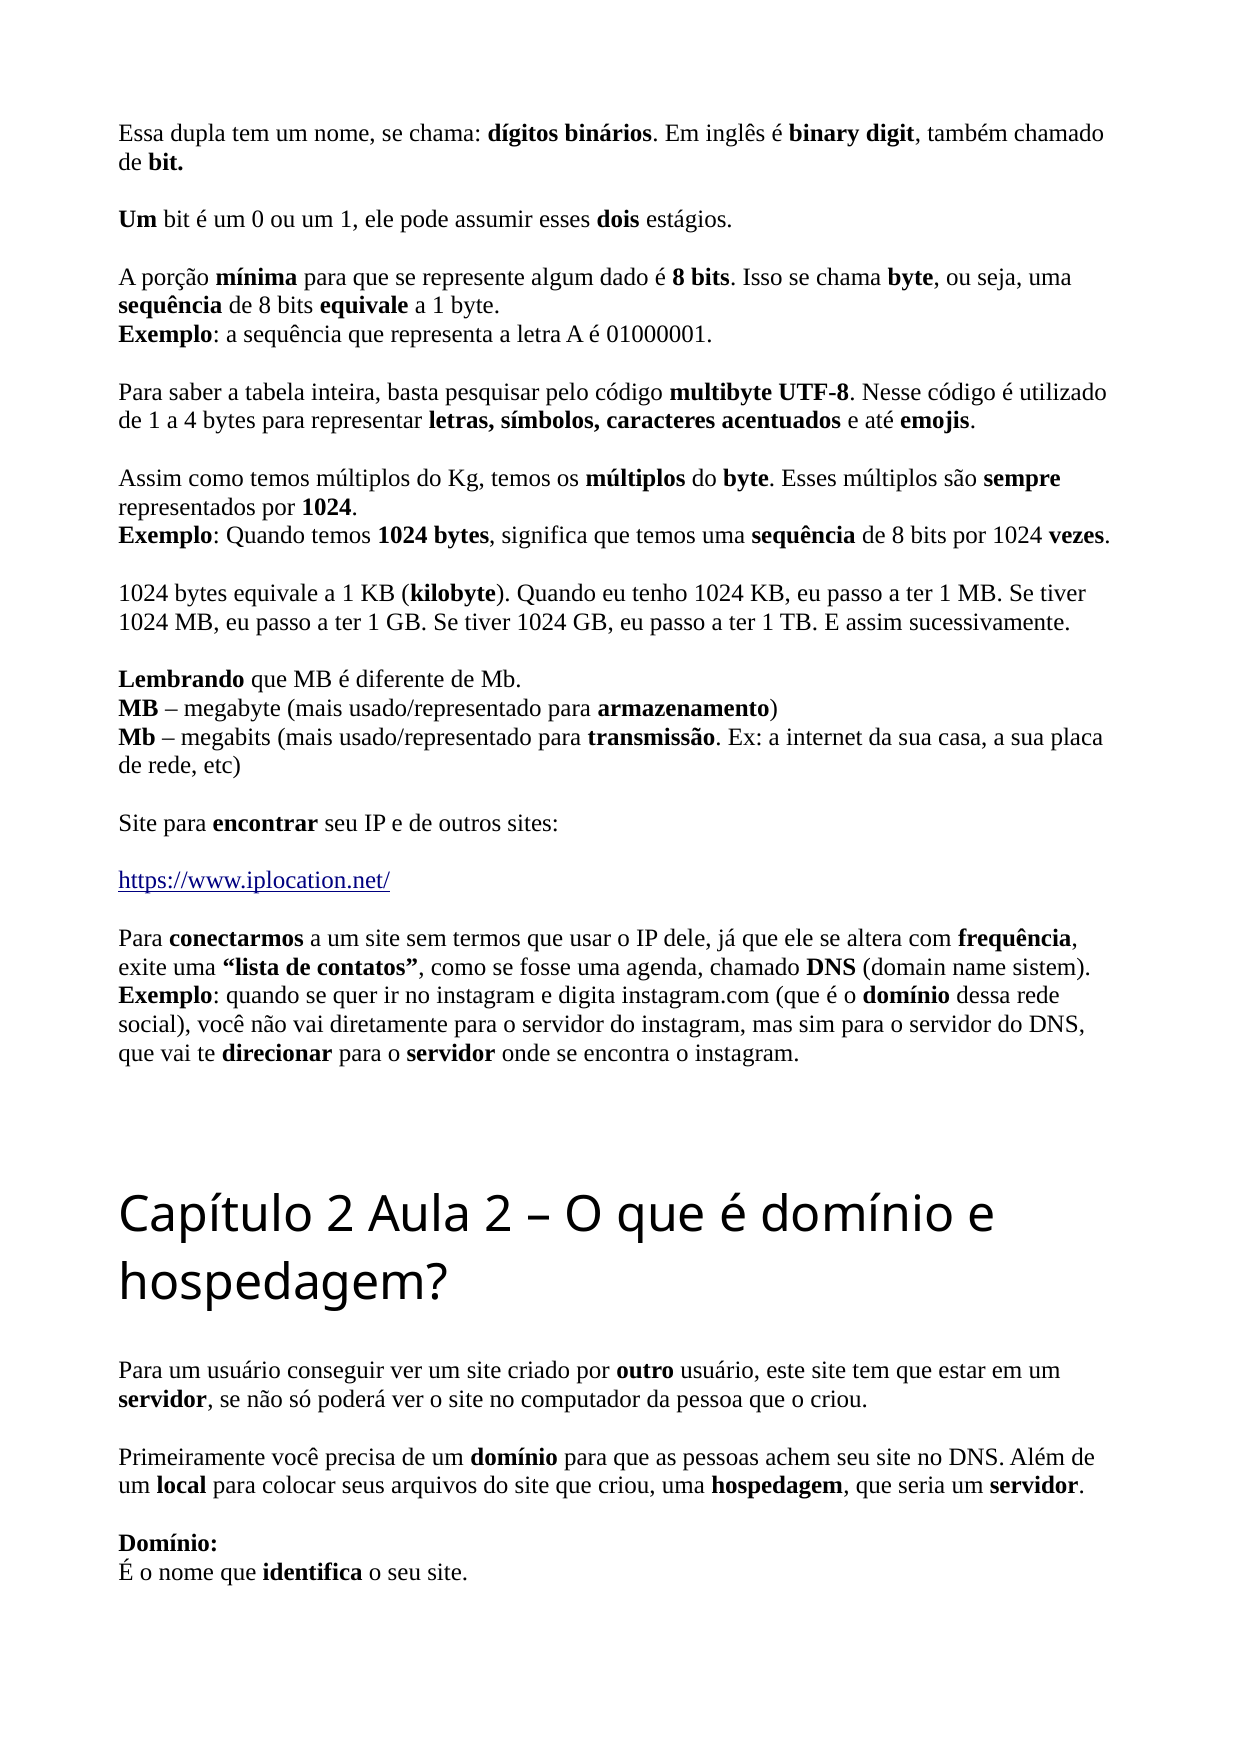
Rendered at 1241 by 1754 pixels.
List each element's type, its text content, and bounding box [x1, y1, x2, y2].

subtitle Capítulo 2 Aula 2 – O que é domínio e hospedagem? [118, 1178, 1122, 1314]
text Um bit é um 0 ou um 1, ele pode assumir esses dois estágios. [118, 204, 1122, 233]
text Exemplo: Quando temos 1024 bytes, significa que temos uma sequência de 8 bits por 1024 vezes. [118, 521, 1122, 549]
text Lembrando que MB é diferente de Mb. [118, 664, 1122, 693]
text Exemplo: quando se quer ir no instagram e digita instagram.com (que é o domínio dessa rede social), você não vai diretamente para o servidor do instagram, mas sim para o servidor do DNS, que vai te direcionar para o servidor onde se encontra o instagram. [118, 981, 1122, 1067]
text Mb – megabits (mais usado/representado para transmissão. Ex: a internet da sua casa, a sua placa de rede, etc) [118, 722, 1122, 779]
text MB – megabyte (mais usado/representado para armazenamento) [118, 693, 1122, 722]
text Para um usuário conseguir ver um site criado por outro usuário, este site tem que estar em um servidor, se não só poderá ver o site no computador da pessoa que o criou. [118, 1356, 1122, 1413]
text É o nome que identifica o seu site. [118, 1557, 1122, 1586]
text https://www.iplocation.net/ [118, 866, 1122, 894]
text Domínio: [118, 1528, 1122, 1557]
text Assim como temos múltiplos do Kg, temos os múltiplos do byte. Esses múltiplos são sempre representados por 1024. [118, 463, 1122, 521]
text 1024 bytes equivale a 1 KB (kilobyte). Quando eu tenho 1024 KB, eu passo a ter 1 MB. Se tiver 1024 MB, eu passo a ter 1 GB. Se tiver 1024 GB, eu passo a ter 1 TB. E assim sucessivamente. [118, 578, 1122, 636]
text Site para encontrar seu IP e de outros sites: [118, 808, 1122, 837]
text Exemplo: a sequência que representa a letra A é 01000001. [118, 319, 1122, 348]
text Para conectarmos a um site sem termos que usar o IP dele, já que ele se altera com frequência, exite uma “lista de contatos”, como se fosse uma agenda, chamado DNS (domain name sistem). [118, 923, 1122, 981]
text Primeiramente você precisa de um domínio para que as pessoas achem seu site no DNS. Além de um local para colocar seus arquivos do site que criou, uma hospedagem, que seria um servidor. [118, 1442, 1122, 1499]
text Essa dupla tem um nome, se chama: dígitos binários. Em inglês é binary digit, também chamado de bit. [118, 118, 1122, 176]
text Para saber a tabela inteira, basta pesquisar pelo código multibyte UTF-8. Nesse código é utilizado de 1 a 4 bytes para representar letras, símbolos, caracteres acentuados e até emojis. [118, 377, 1122, 434]
text A porção mínima para que se represente algum dado é 8 bits. Isso se chama byte, ou seja, uma sequência de 8 bits equivale a 1 byte. [118, 262, 1122, 319]
